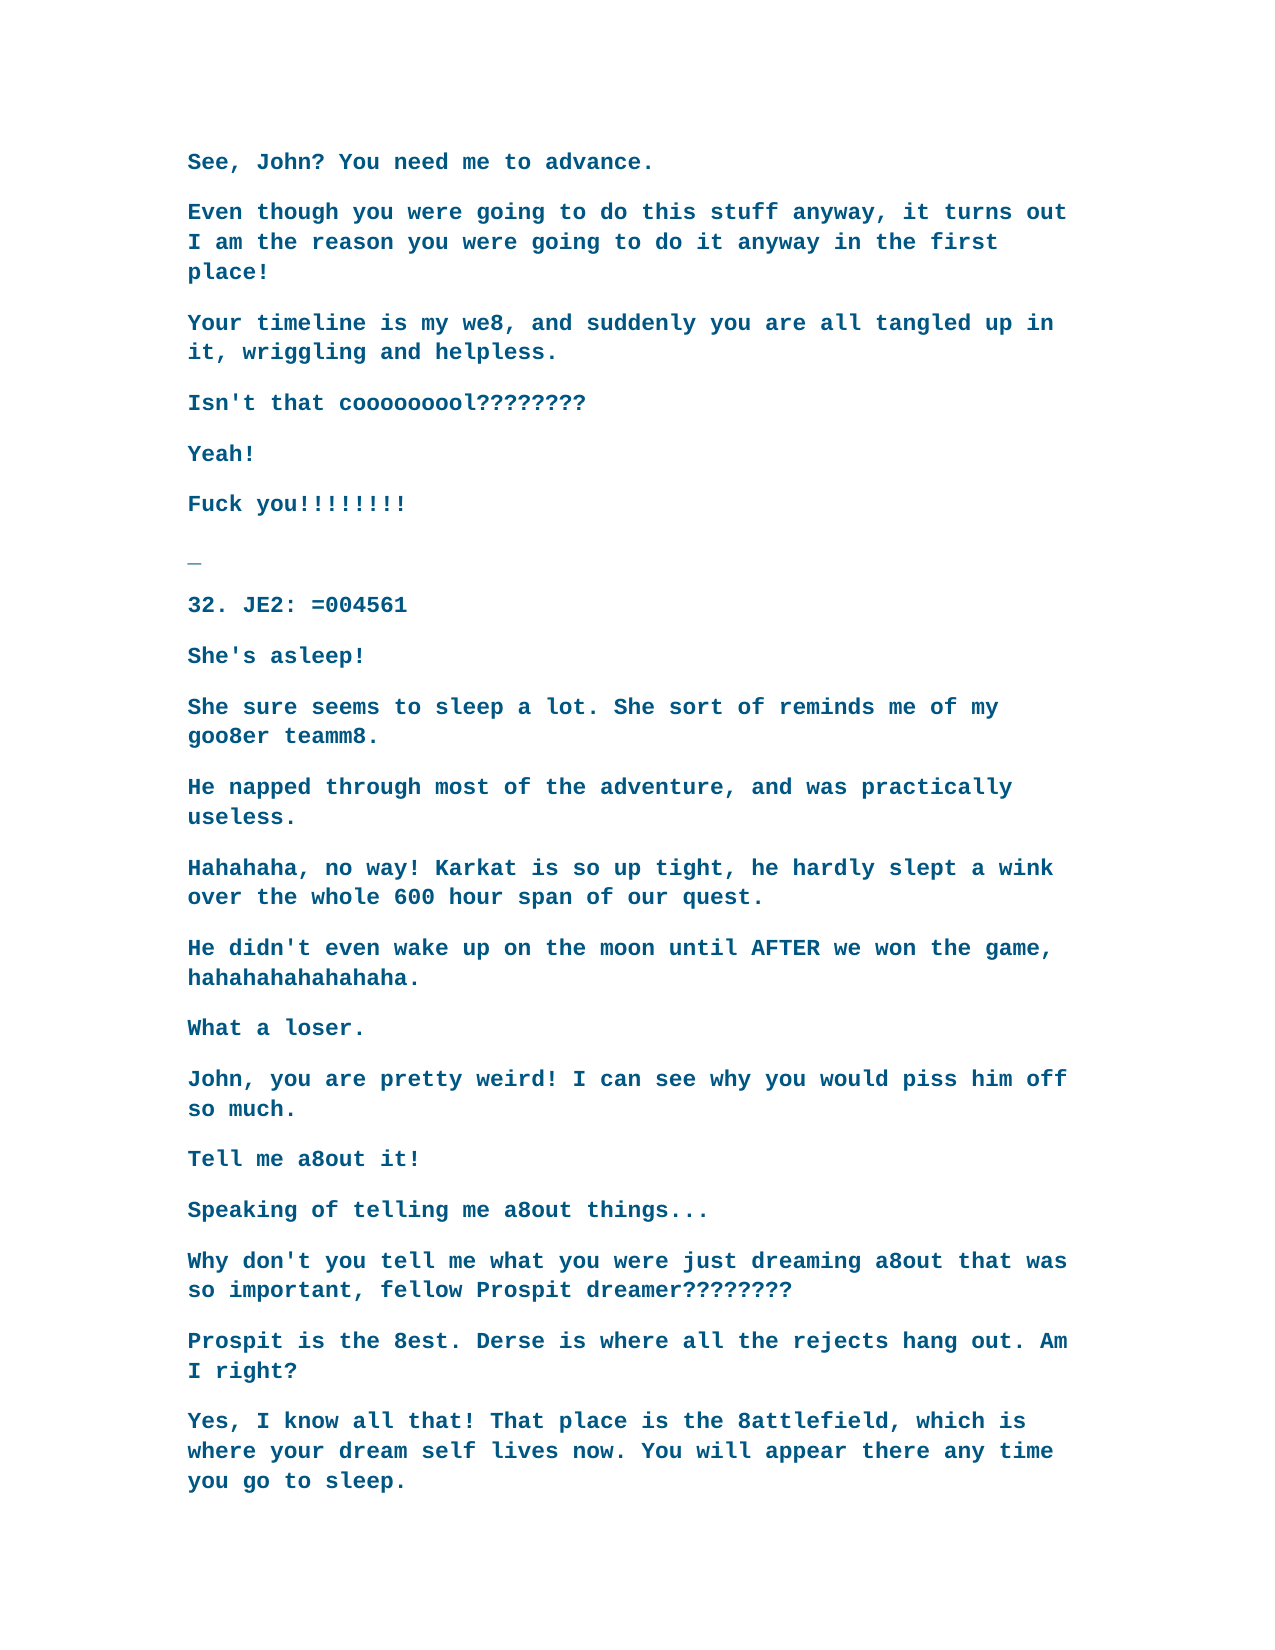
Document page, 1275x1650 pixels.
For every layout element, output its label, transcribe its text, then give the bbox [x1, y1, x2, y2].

text Hahahaha, no way! Karkat is so up tight, he hardly slept a wink over the whole 600 hour span of our quest. [187, 856, 1087, 912]
text What a loser. [187, 1017, 1087, 1043]
text Fuck you!!!!!!!! [187, 492, 1087, 518]
text Tell me a8out it! [187, 1148, 1087, 1174]
text See, John? You need me to advance. [187, 150, 1087, 176]
text She sure seems to sleep a lot. She sort of reminds me of my goo8er teamm8. [187, 695, 1087, 751]
text _ [187, 543, 1087, 569]
text He didn't even wake up on the moon until AFTER we won the game, hahahahahahahaha. [187, 936, 1087, 992]
text He napped through most of the adventure, and was practically useless. [187, 775, 1087, 831]
text 32. JE2: =004561 [187, 594, 1087, 620]
text John, you are pretty weird! I can see why you would piss him off so much. [187, 1067, 1087, 1123]
text Even though you were going to do this stuff anyway, it turns out I am the reason you were going to do it anyway in the first place! [187, 201, 1087, 286]
text Yeah! [187, 442, 1087, 468]
text Prospit is the 8est. Derse is where all the rejects hang out. Am I right? [187, 1329, 1087, 1385]
text Your timeline is my we8, and suddenly you are all tangled up in it, wriggling and helpless. [187, 311, 1087, 367]
text Why don't you tell me what you were just dreaming a8out that was so important, fellow Prospit dreamer???????? [187, 1249, 1087, 1305]
text She's asleep! [187, 644, 1087, 670]
text Isn't that cooooooool???????? [187, 391, 1087, 417]
text Speaking of telling me a8out things... [187, 1198, 1087, 1224]
text Yes, I know all that! That place is the 8attlefield, which is where your dream self lives now. You will appear there any time you go to sleep. [187, 1410, 1087, 1495]
